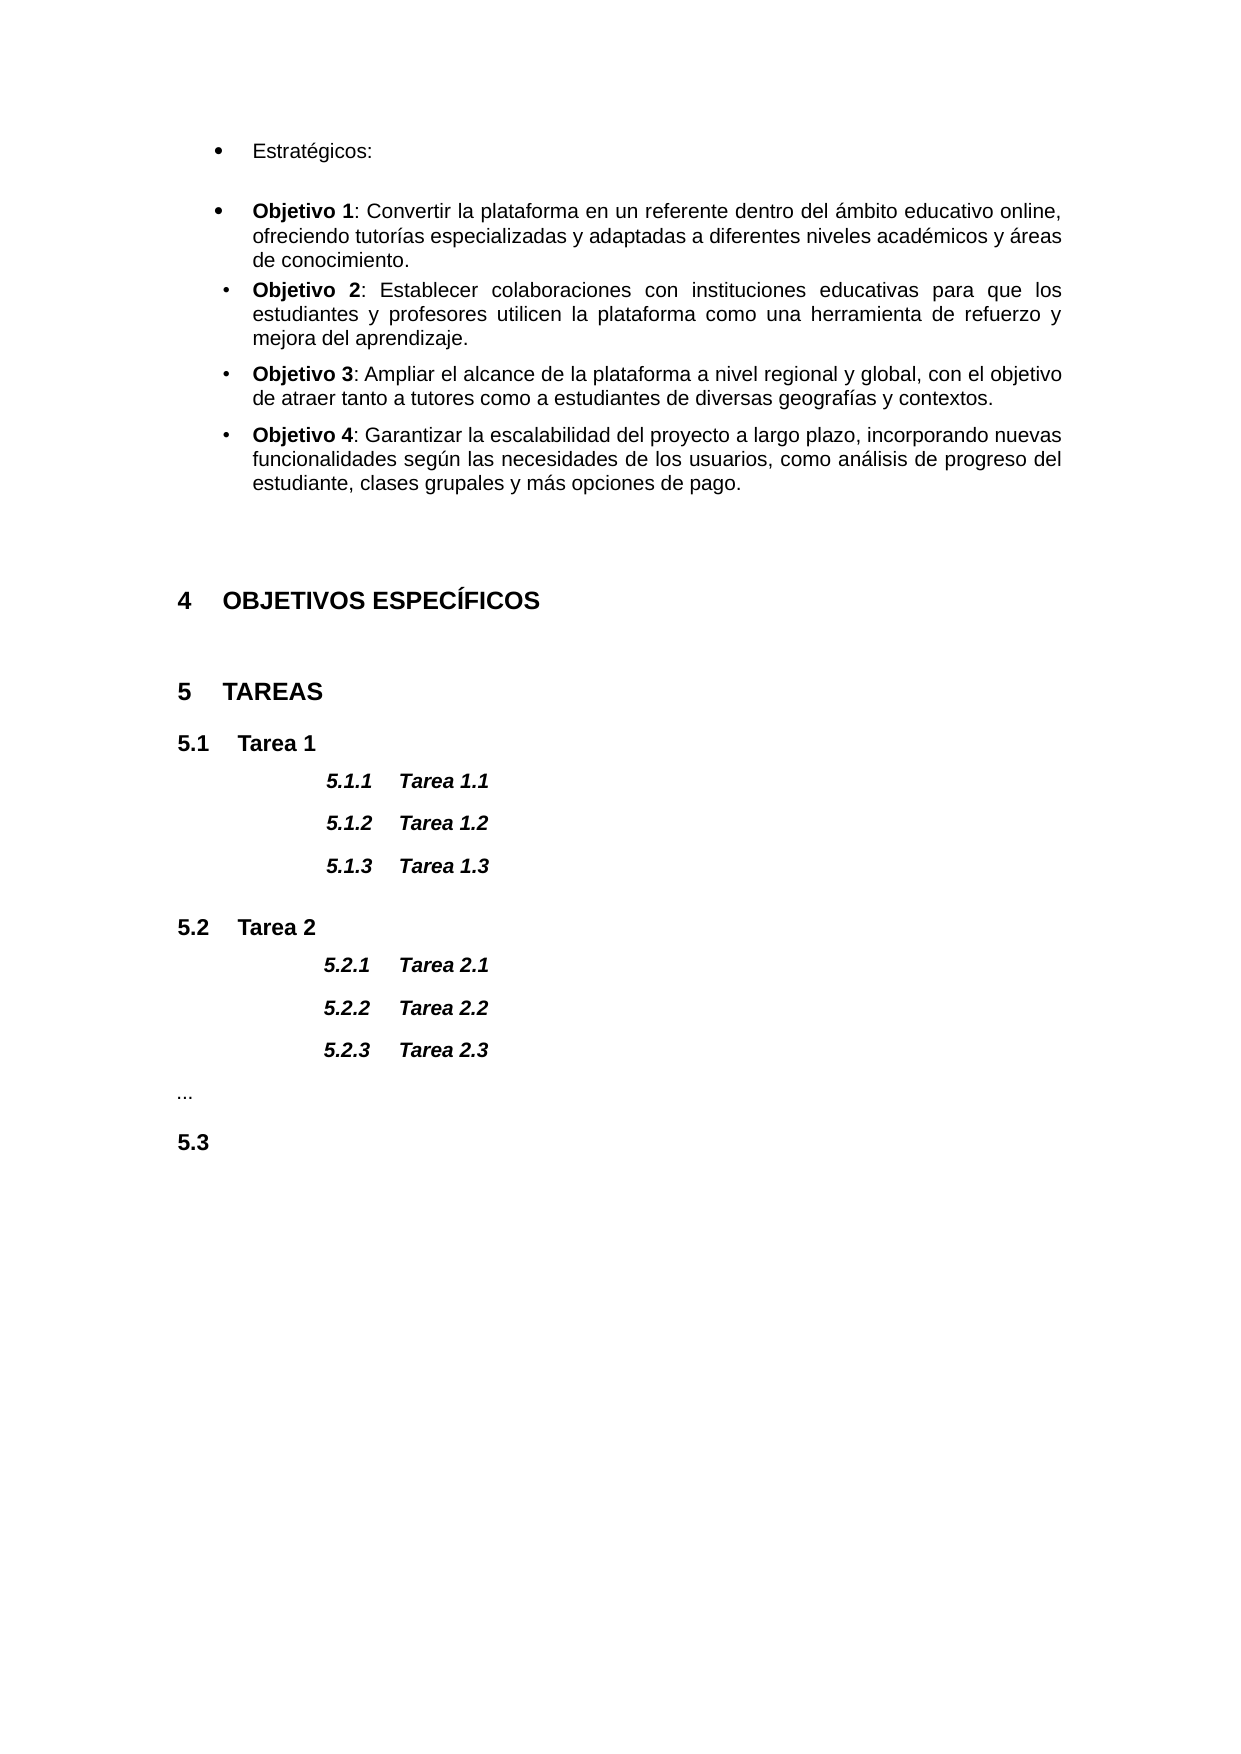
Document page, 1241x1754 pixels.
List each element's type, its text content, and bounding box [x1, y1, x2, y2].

subtitle Objetivos específicos [177, 586, 1063, 615]
list Estratégicos: [215, 139, 1063, 163]
list Objetivo 1: Convertir la plataforma en un referente dentro del ámbito educativo online, ofreciendo tutorías especializadas y adaptadas a diferentes niveles académicos y áreas de conocimiento. [215, 199, 1063, 271]
subtitle Tarea 1 [177, 730, 1063, 757]
subtitle Tarea 2 [177, 914, 1063, 941]
subtitle tareas [177, 676, 1063, 705]
list Objetivo 4: Garantizar la escalabilidad del proyecto a largo plazo, incorporando nuevas funcionalidades según las necesidades de los usuarios, como análisis de progreso del estudiante, clases grupales y más opciones de pago. [223, 423, 1063, 494]
subtitle Tarea 1.2 [326, 811, 1063, 835]
text ... [176, 1080, 1063, 1104]
subtitle Tarea 2.2 [324, 995, 1063, 1019]
subtitle Tarea 2.3 [324, 1038, 1063, 1062]
subtitle Tarea 1.1 [326, 769, 1063, 793]
subtitle Tarea 1.3 [326, 853, 1063, 877]
list Objetivo 3: Ampliar el alcance de la plataforma a nivel regional y global, con el objetivo de atraer tanto a tutores como a estudiantes de diversas geografías y contextos. [223, 362, 1063, 410]
list Objetivo 2: Establecer colaboraciones con instituciones educativas para que los estudiantes y profesores utilicen la plataforma como una herramienta de refuerzo y mejora del aprendizaje. [223, 278, 1063, 349]
subtitle Tarea 2.1 [324, 953, 1063, 977]
